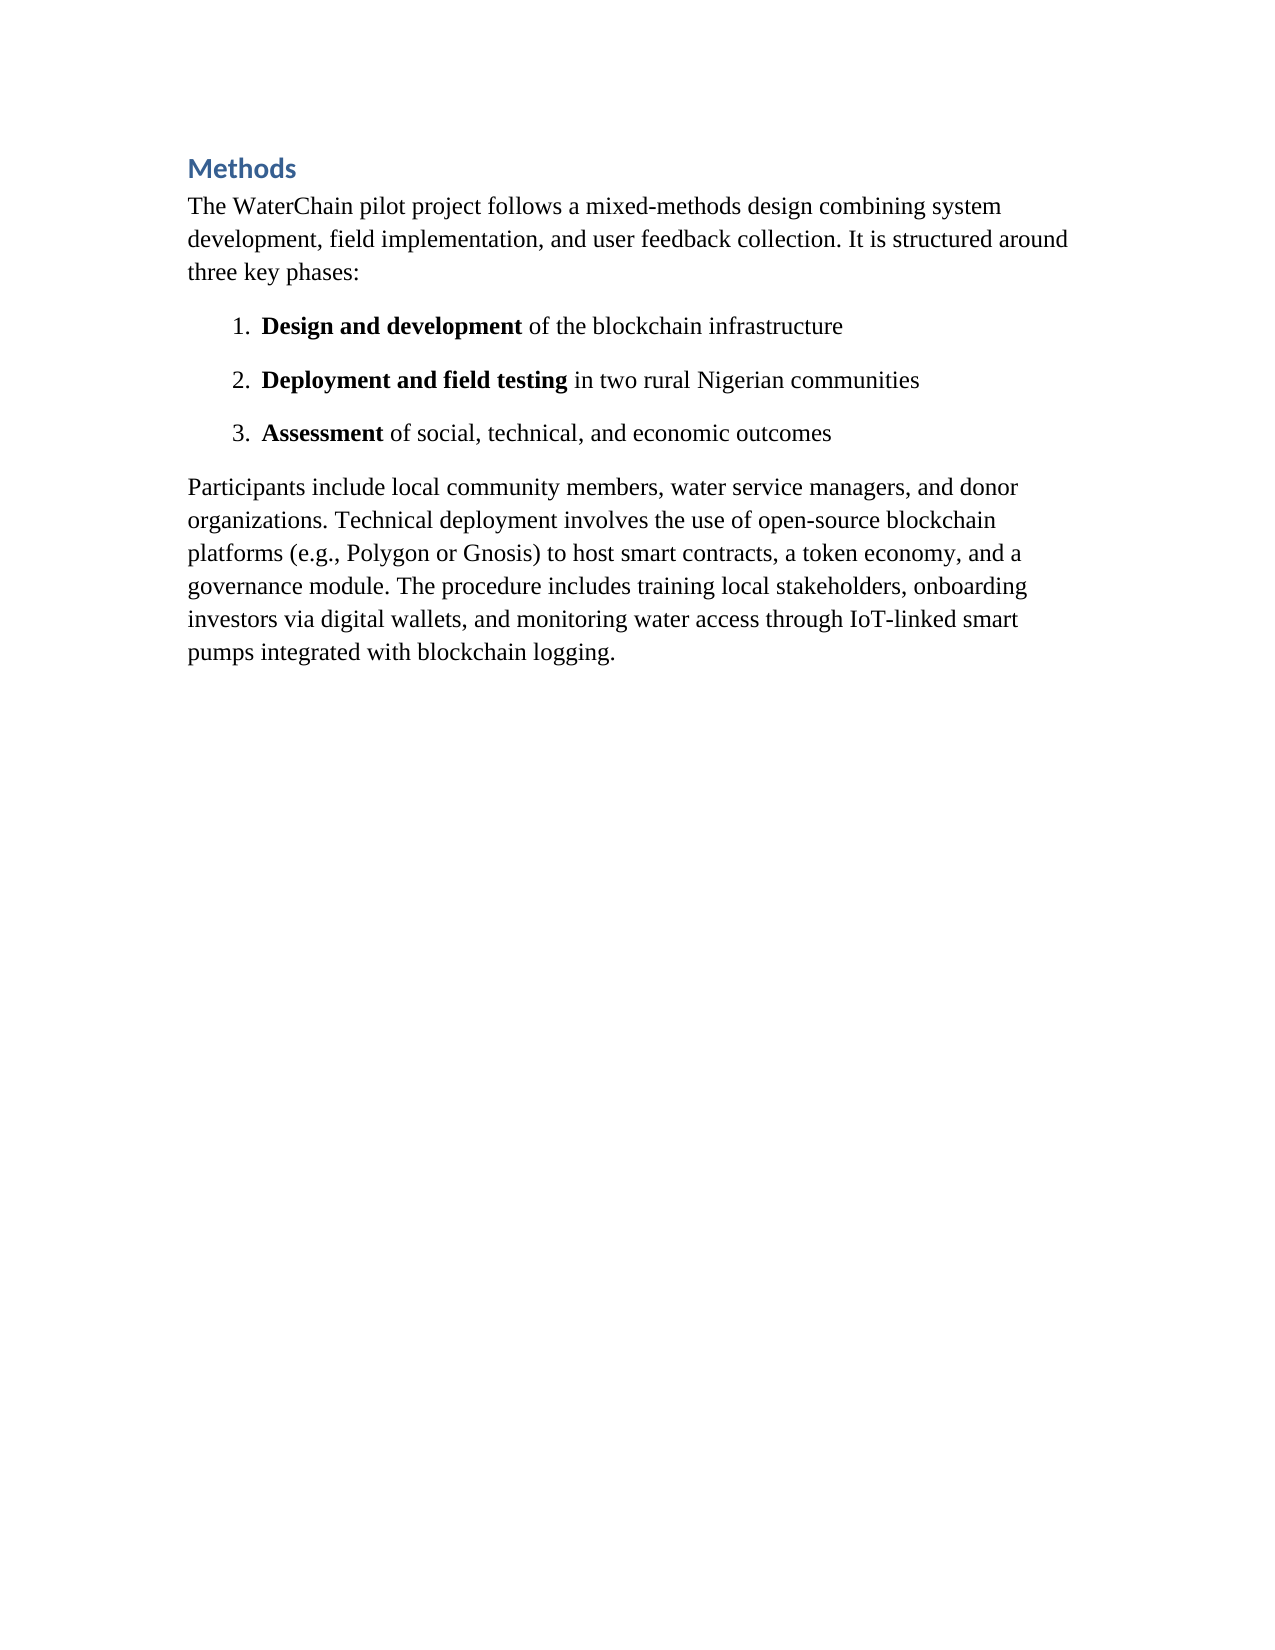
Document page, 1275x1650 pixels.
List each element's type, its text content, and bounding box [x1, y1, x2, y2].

subtitle Methods [187, 150, 1087, 186]
text The WaterChain pilot project follows a mixed-methods design combining system development, field implementation, and user feedback collection. It is structured around three key phases: [187, 191, 1087, 286]
list Assessment of social, technical, and economic outcomes [232, 418, 1087, 447]
list Deployment and field testing in two rural Nigerian communities [232, 365, 1087, 393]
list Design and development of the blockchain infrastructure [232, 311, 1087, 339]
text Participants include local community members, water service managers, and donor organizations. Technical deployment involves the use of open-source blockchain platforms (e.g., Polygon or Gnosis) to host smart contracts, a token economy, and a governance module. The procedure includes training local stakeholders, onboarding investors via digital wallets, and monitoring water access through IoT-linked smart pumps integrated with blockchain logging. [187, 472, 1087, 666]
